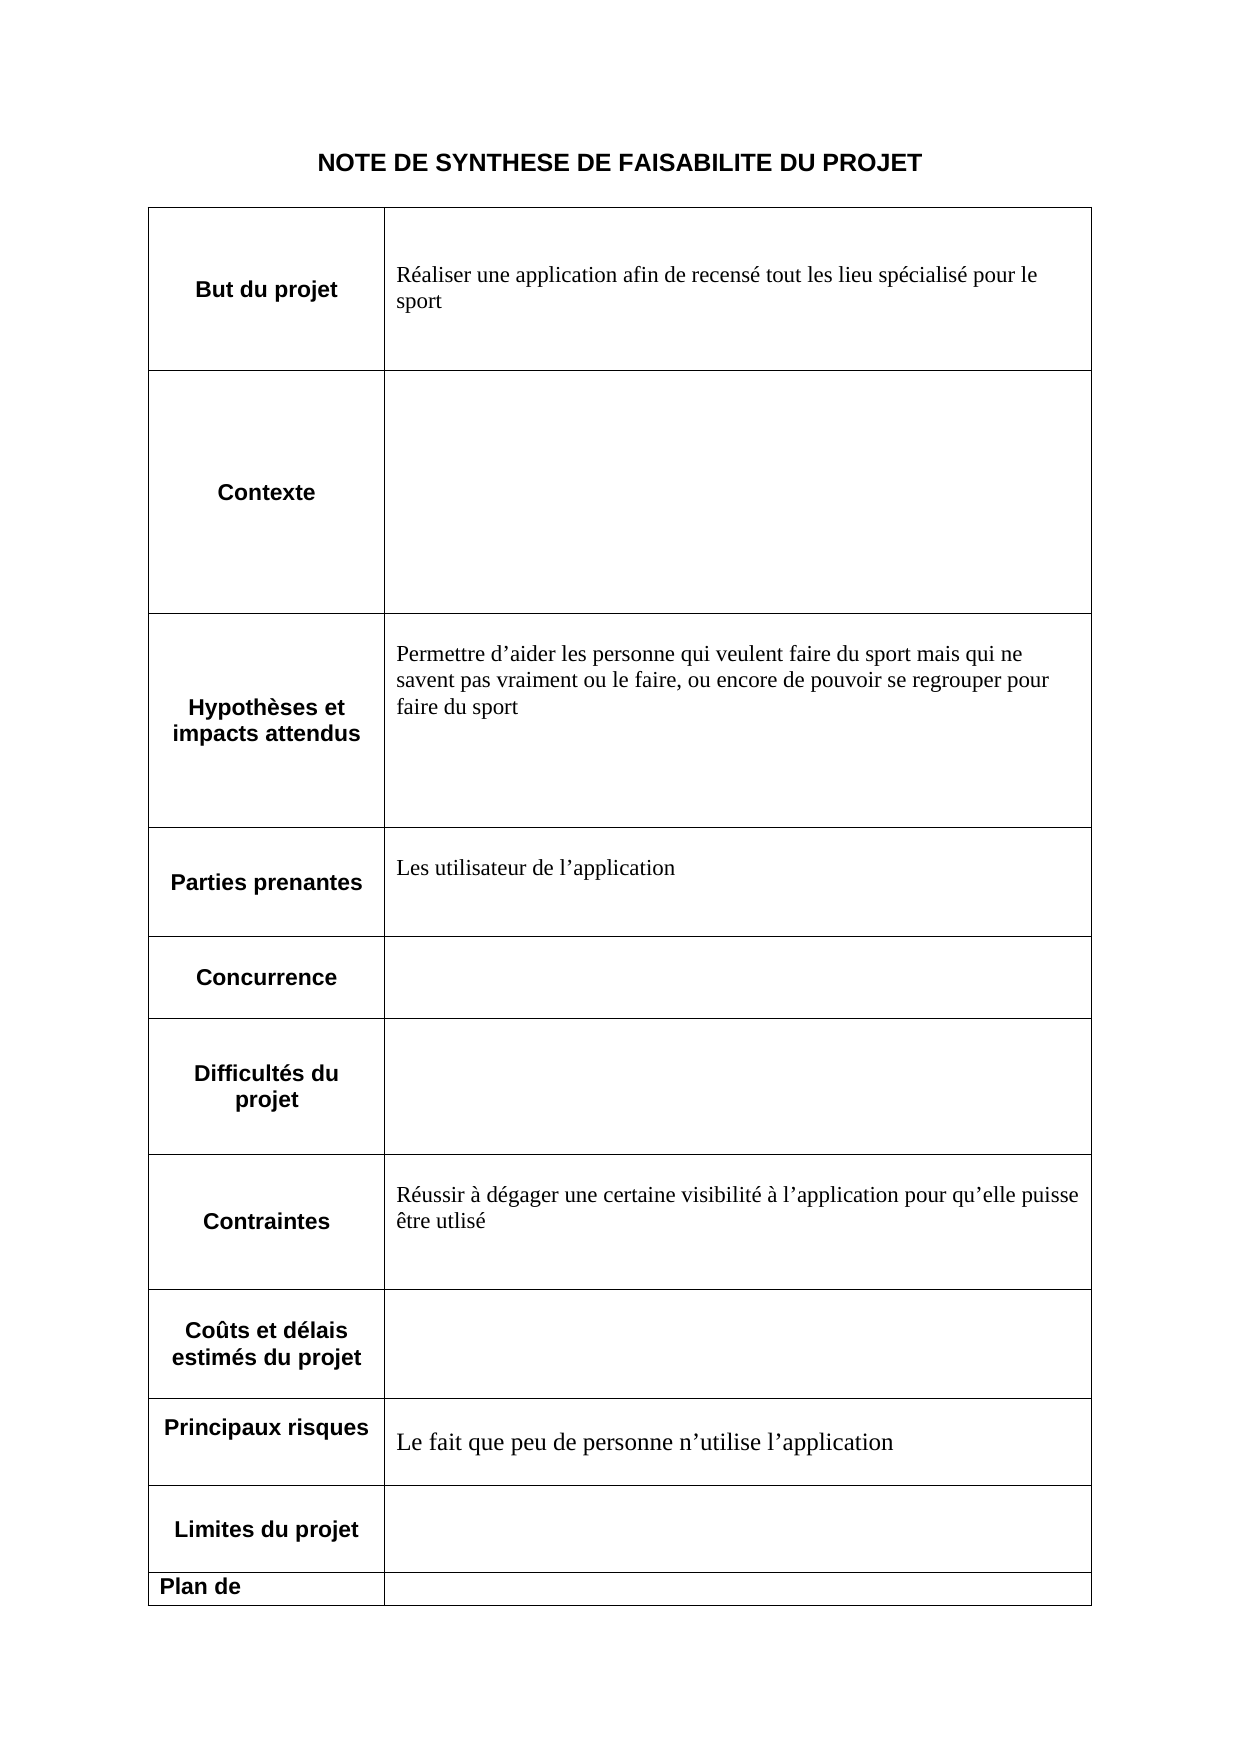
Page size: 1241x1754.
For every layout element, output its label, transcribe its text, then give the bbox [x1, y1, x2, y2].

table_cell Contraintes [149, 1155, 384, 1289]
table_header Réaliser une application afin de recensé tout les lieu spécialisé pour le sport [385, 208, 1091, 370]
table_cell [385, 1019, 1091, 1153]
table_cell Coûts et délais estimés du projet [149, 1290, 384, 1397]
table_cell Difficultés du projet [149, 1019, 384, 1153]
table_cell Permettre d’aider les personne qui veulent faire du sport mais qui ne savent pas vraiment ou le faire, ou encore de pouvoir se regrouper pour faire du sport [385, 614, 1091, 827]
table_cell Le fait que peu de personne n’utilise l’application [385, 1399, 1091, 1485]
table_cell [385, 1573, 1091, 1605]
table_cell Les utilisateur de l’application [385, 828, 1091, 936]
table_cell Hypothèses et impacts attendus [149, 614, 384, 827]
table_cell Réussir à dégager une certaine visibilité à l’application pour qu’elle puisse être utlisé [385, 1155, 1091, 1289]
text NOTE DE SYNTHESE DE FAISABILITE DU PROJET [148, 148, 1093, 176]
table_cell Principaux risques [149, 1399, 384, 1485]
table_cell Contexte [149, 371, 384, 613]
table_cell Concurrence [149, 937, 384, 1018]
table_header But du projet [149, 208, 384, 370]
table_cell Plan de [149, 1573, 384, 1605]
table_cell [385, 1486, 1091, 1572]
table_cell [385, 371, 1091, 613]
table_cell Parties prenantes [149, 828, 384, 936]
table_cell Limites du projet [149, 1486, 384, 1572]
table_cell [385, 937, 1091, 1018]
table_cell [385, 1290, 1091, 1397]
